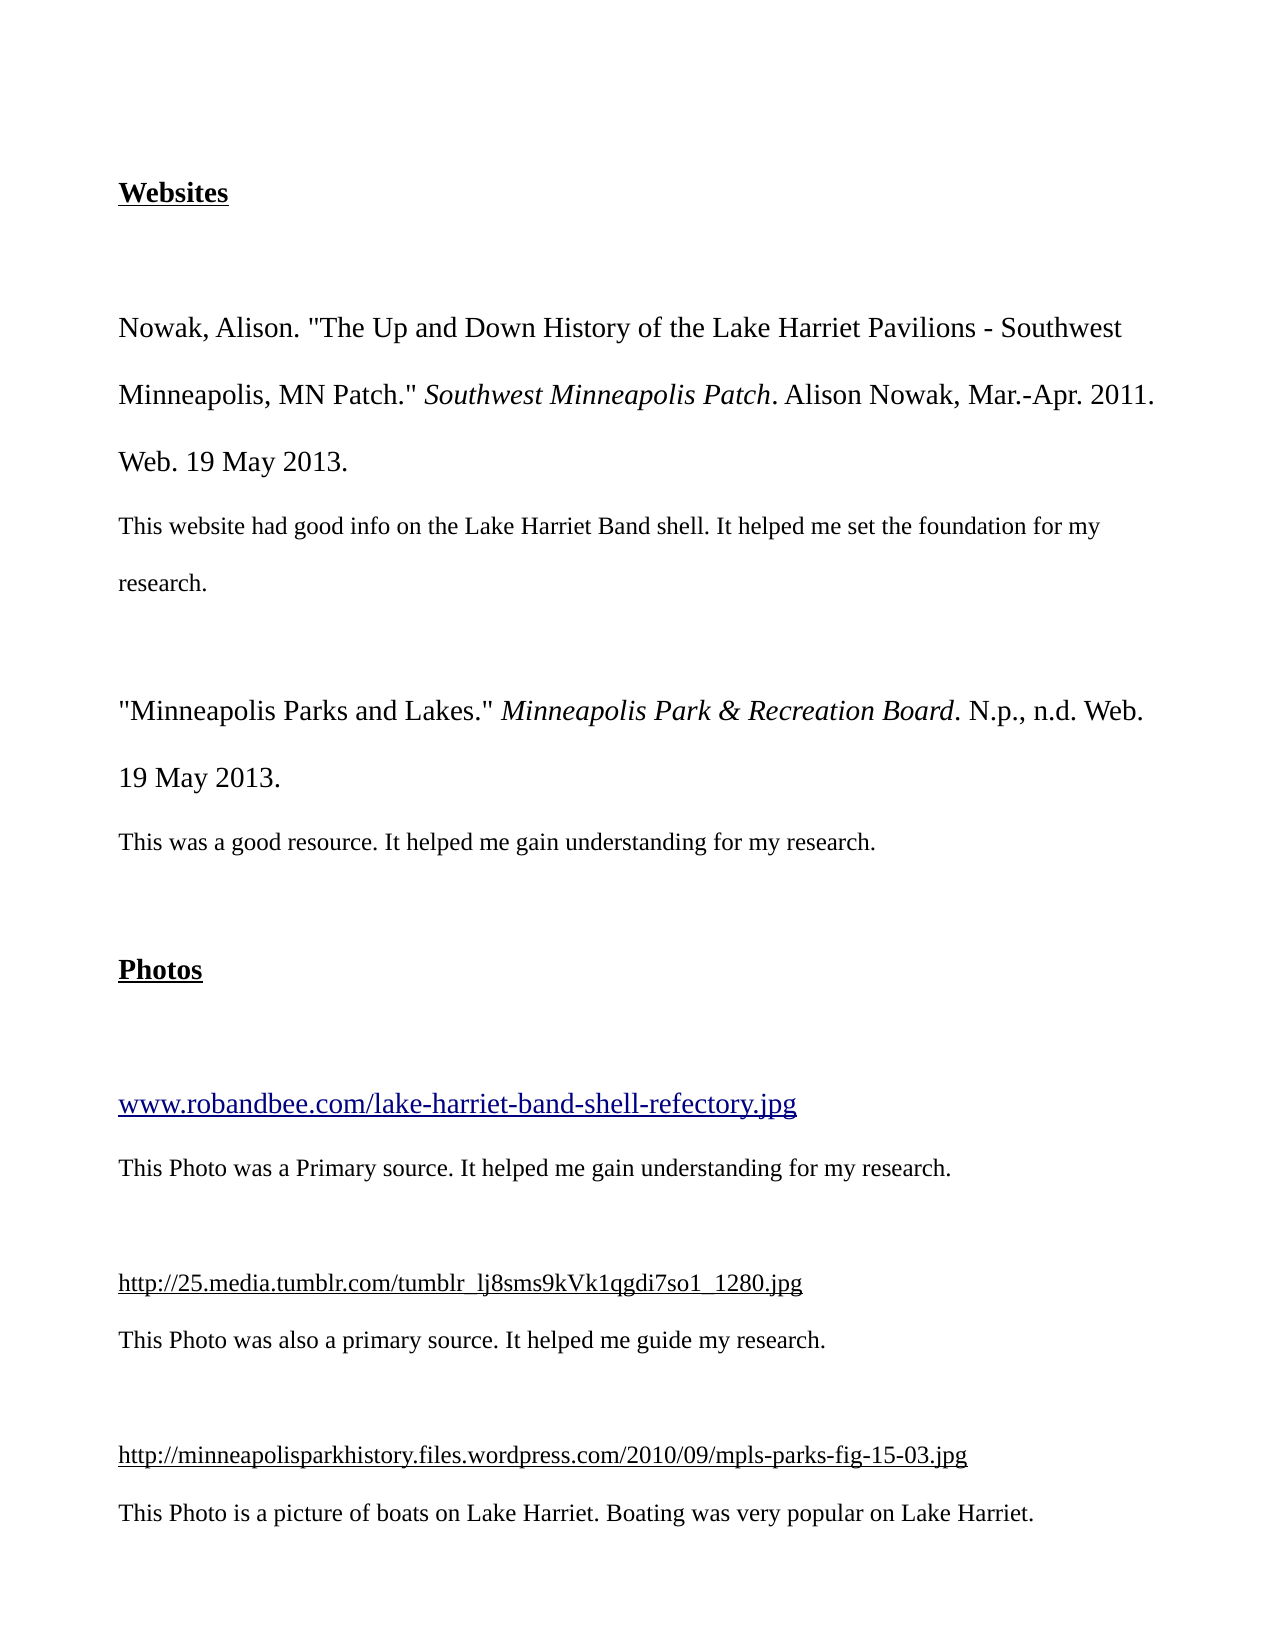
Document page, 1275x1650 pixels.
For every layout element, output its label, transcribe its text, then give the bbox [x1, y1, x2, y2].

text http://minneapolisparkhistory.files.wordpress.com/2010/09/mpls-parks-fig-15-03.jpg [118, 1441, 1157, 1469]
text This Photo was also a primary source. It helped me guide my research. [118, 1326, 1157, 1354]
text This was a good resource. It helped me gain understanding for my research. [118, 827, 1157, 856]
text Nowak, Alison. "The Up and Down History of the Lake Harriet Pavilions - Southwest Minneapolis, MN Patch." Southwest Minneapolis Patch. Alison Nowak, Mar.-Apr. 2011. Web. 19 May 2013. [118, 310, 1157, 477]
text This website had good info on the Lake Harriet Band shell. It helped me set the foundation for my research. [118, 511, 1157, 597]
text "Minneapolis Parks and Lakes." Minneapolis Park & Recreation Board. N.p., n.d. Web. 19 May 2013. [118, 693, 1157, 794]
text Photos [118, 952, 1157, 985]
text Websites [118, 176, 1157, 209]
text This Photo is a picture of boats on Lake Harriet. Boating was very popular on Lake Harriet. [118, 1498, 1157, 1527]
text http://25.media.tumblr.com/tumblr_lj8sms9kVk1qgdi7so1_1280.jpg [118, 1268, 1157, 1297]
text www.robandbee.com/lake-harriet-band-shell-refectory.jpg [118, 1086, 1157, 1119]
text This Photo was a Primary source. It helped me gain understanding for my research. [118, 1153, 1157, 1182]
